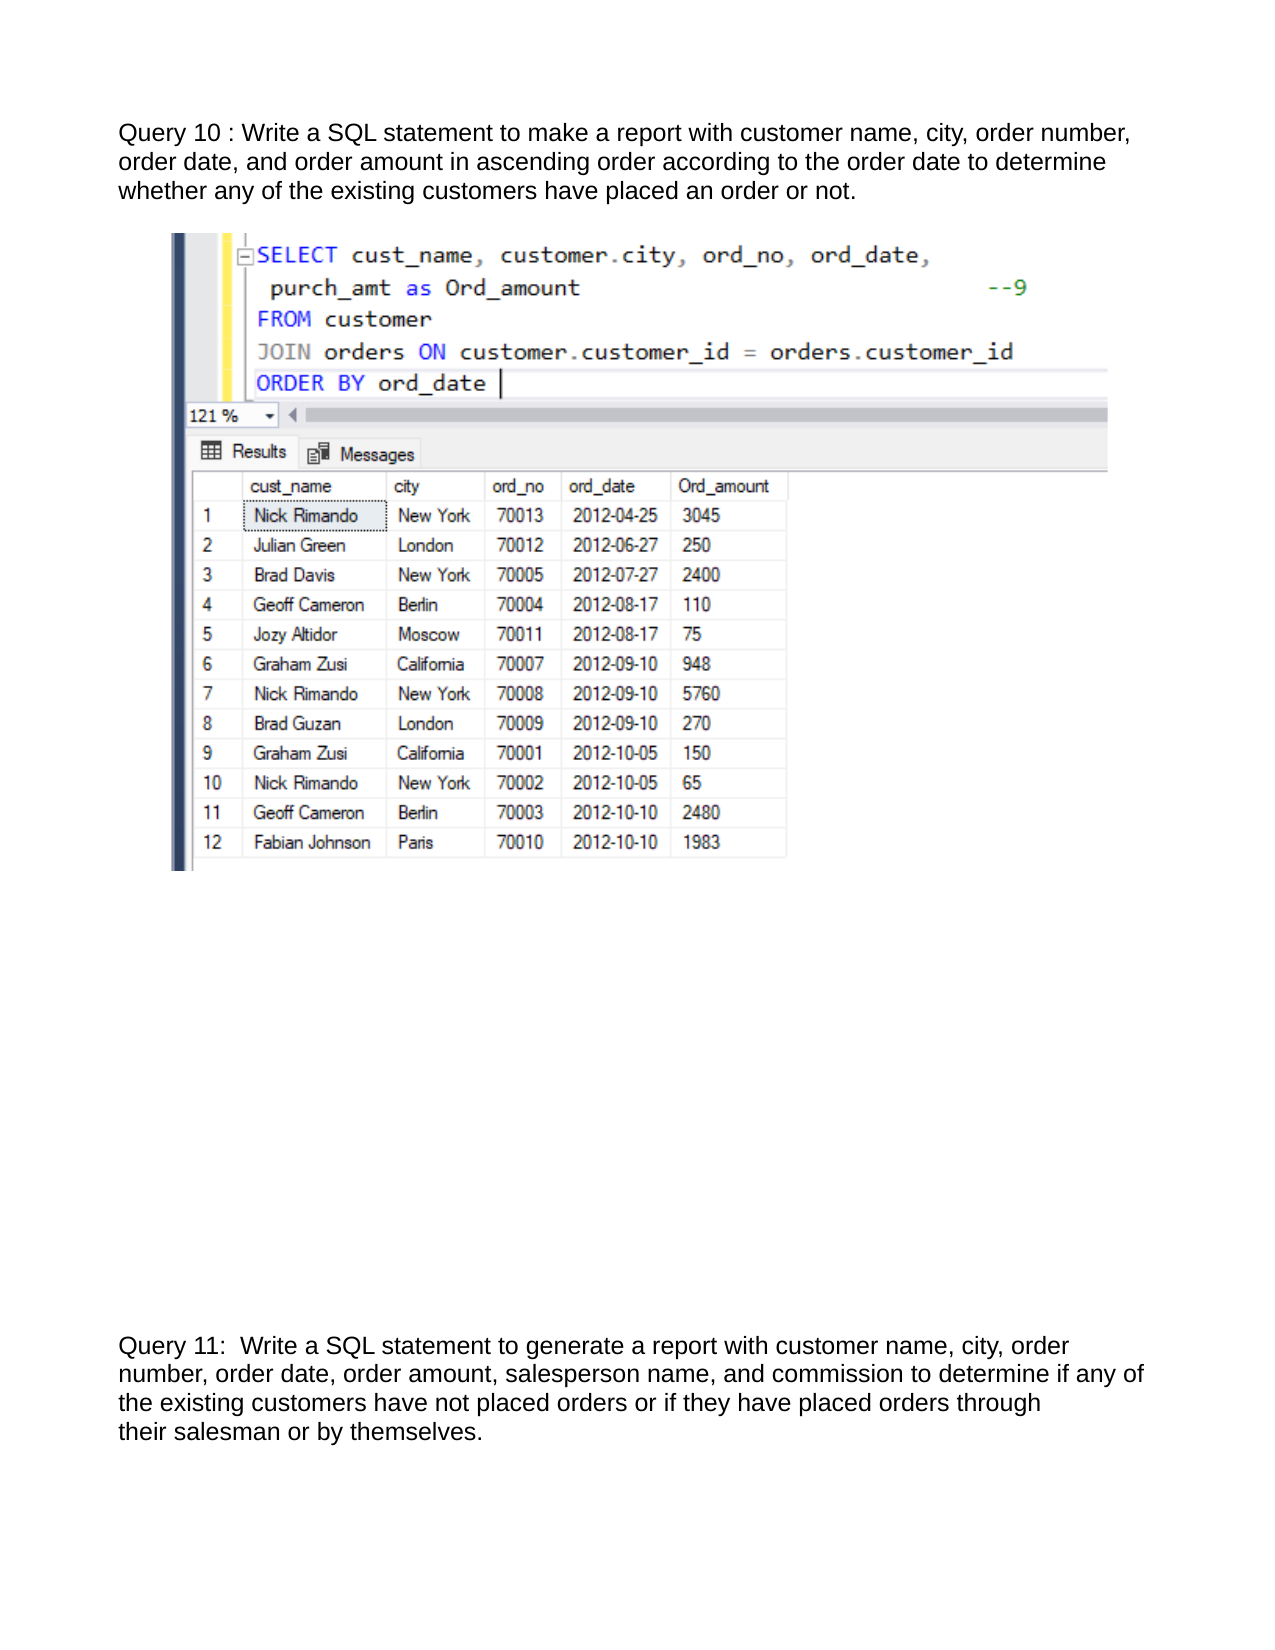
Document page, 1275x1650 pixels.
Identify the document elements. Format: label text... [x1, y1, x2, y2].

text their salesman or by themselves. [118, 1417, 1157, 1446]
text Query 11: Write a SQL statement to generate a report with customer name, city, order number, order date, order amount, salesperson name, and commission to determine if any of [118, 1331, 1157, 1388]
text the existing customers have not placed orders or if they have placed orders through [118, 1388, 1157, 1417]
text order date, and order amount in ascending order according to the order date to determine whether any of the existing customers have placed an order or not. [118, 147, 1157, 204]
picture [167, 233, 1108, 871]
text Query 10 : Write a SQL statement to make a report with customer name, city, order number, [118, 118, 1157, 147]
